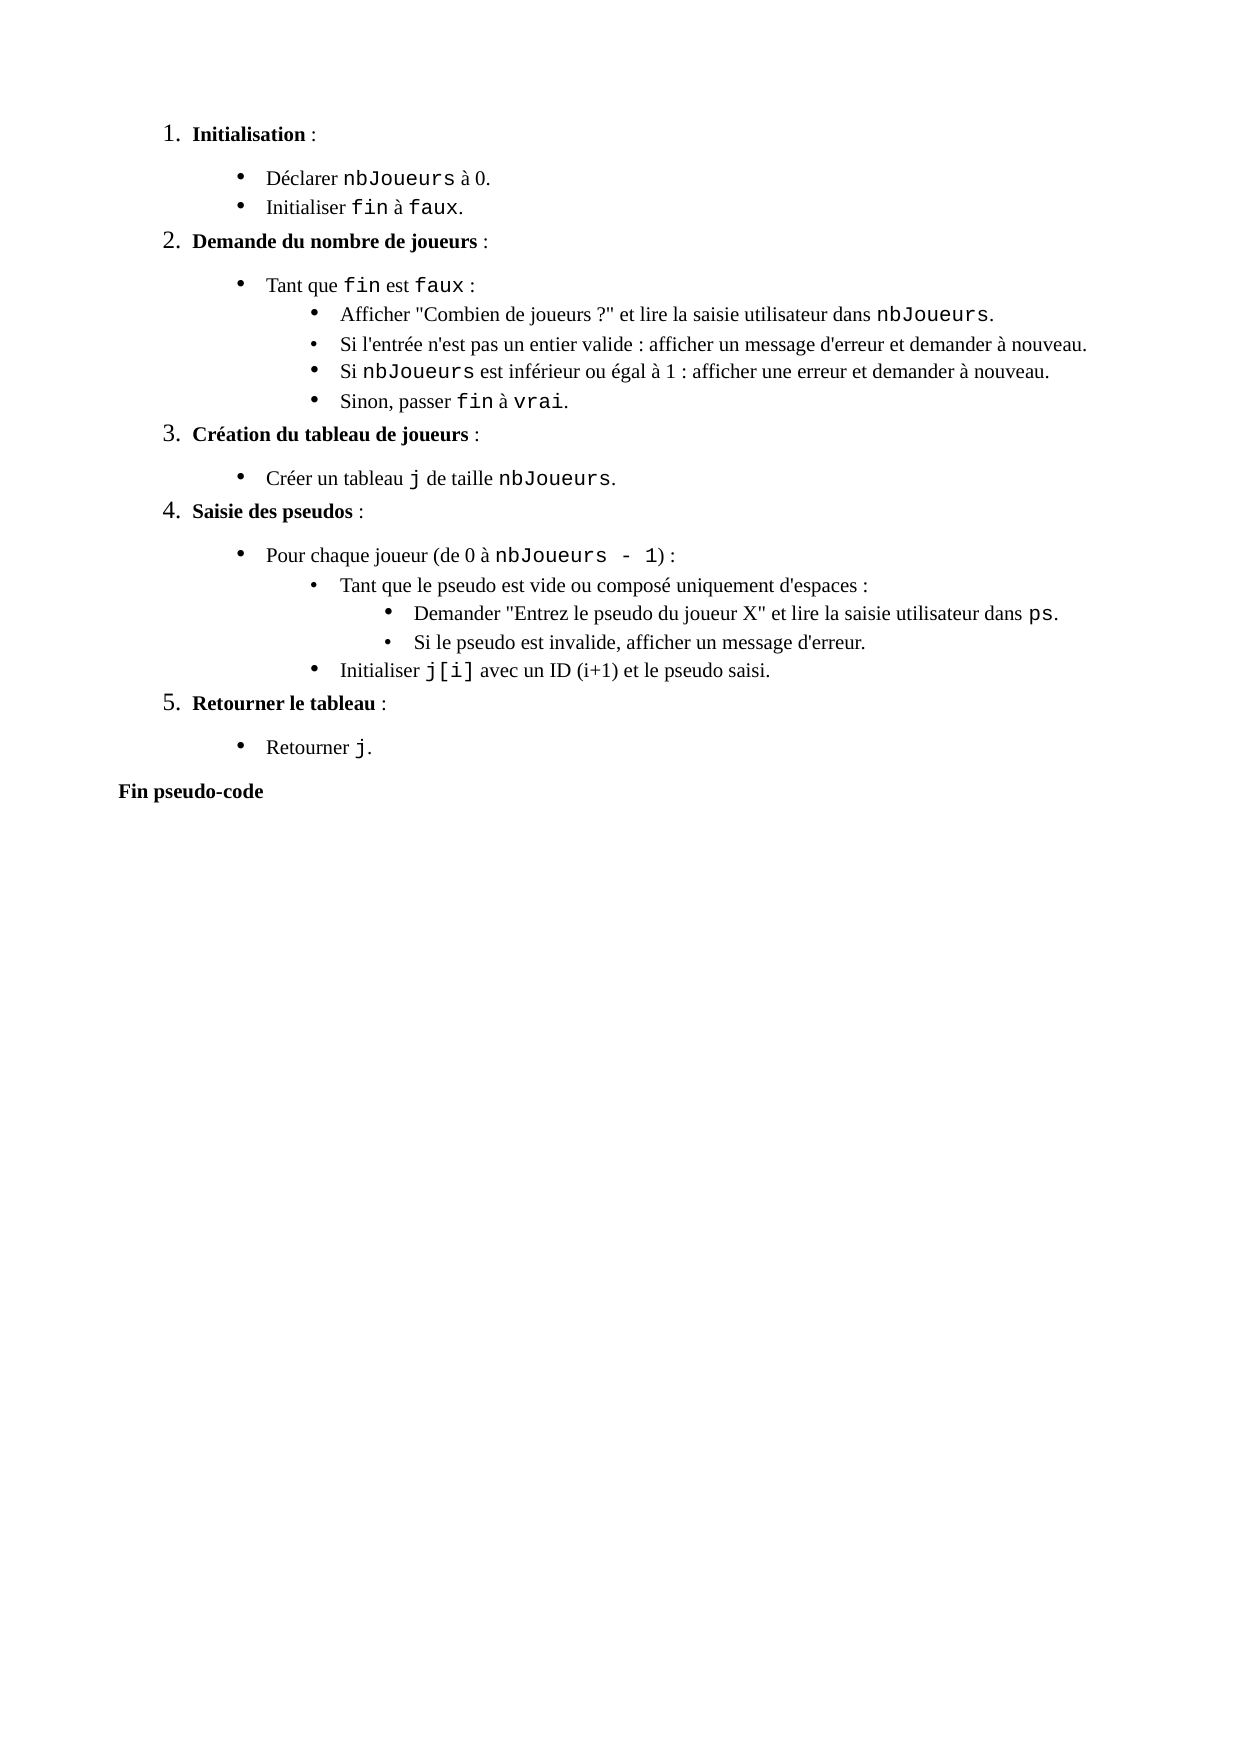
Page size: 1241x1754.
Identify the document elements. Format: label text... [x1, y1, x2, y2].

list Si le pseudo est invalide, afficher un message d'erreur. [384, 630, 1122, 654]
list Création du tableau de joueurs : [162, 418, 1122, 447]
list Initialiser fin à faux. [236, 195, 1122, 221]
list Tant que fin est faux : [236, 272, 1122, 298]
list Demande du nombre de joueurs : [162, 225, 1122, 254]
list Saisie des pseudos : [162, 496, 1122, 524]
list Retourner le tableau : [162, 687, 1122, 716]
list Sinon, passer fin à vrai. [310, 389, 1122, 414]
list Déclarer nbJoueurs à 0. [236, 166, 1122, 191]
list Si l'entrée n'est pas un entier valide : afficher un message d'erreur et demander à nouveau. [310, 332, 1122, 356]
list Afficher "Combien de joueurs ?" et lire la saisie utilisateur dans nbJoueurs. [310, 302, 1122, 328]
list Retourner j. [236, 735, 1122, 761]
list Tant que le pseudo est vide ou composé uniquement d'espaces : [310, 573, 1122, 597]
text Fin pseudo-code [118, 779, 1122, 803]
list Créer un tableau j de taille nbJoueurs. [236, 466, 1122, 492]
list Pour chaque joueur (de 0 à nbJoueurs - 1) : [236, 543, 1122, 569]
list Initialisation : [162, 118, 1122, 147]
list Demander "Entrez le pseudo du joueur X" et lire la saisie utilisateur dans ps. [384, 600, 1122, 626]
list Initialiser j[i] avec un ID (i+1) et le pseudo saisi. [310, 658, 1122, 683]
list Si nbJoueurs est inférieur ou égal à 1 : afficher une erreur et demander à nouveau. [310, 359, 1122, 385]
